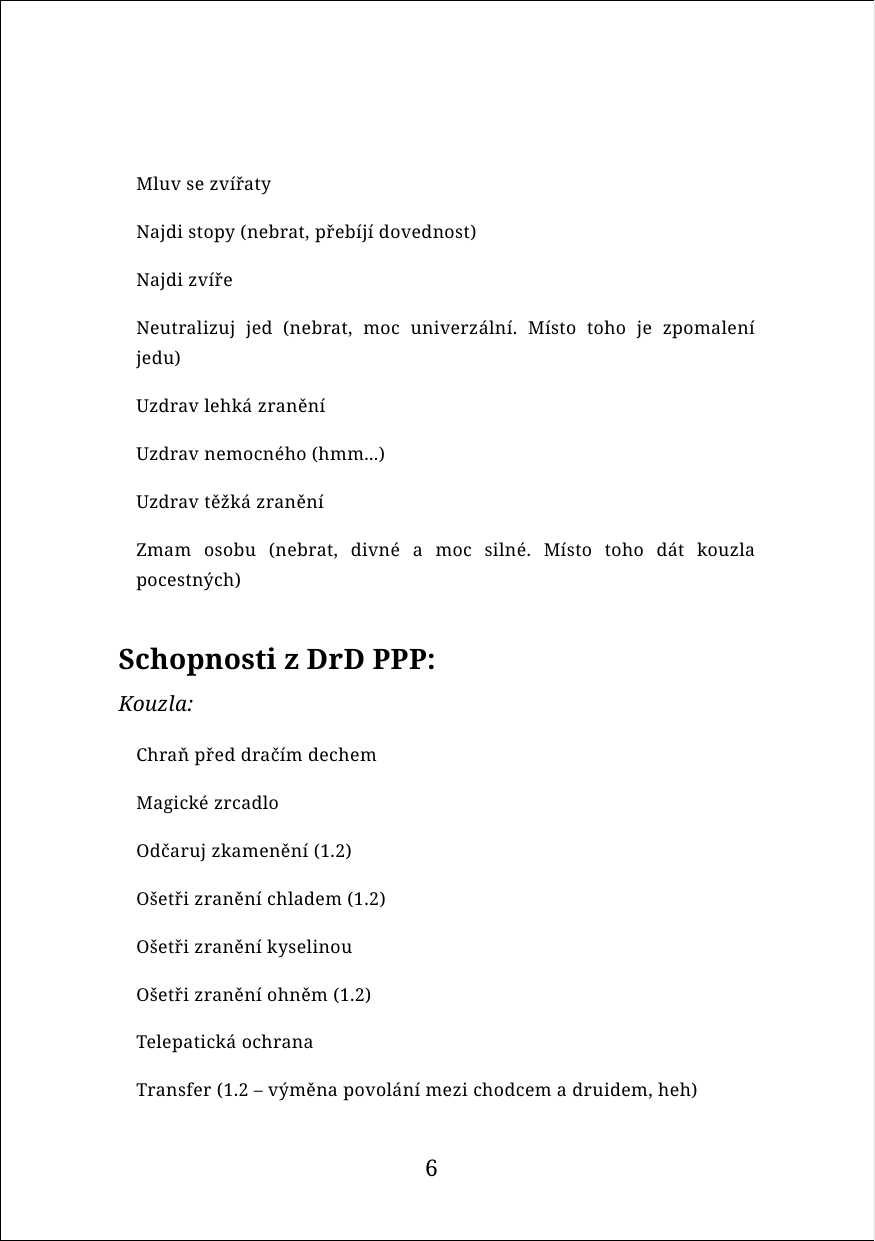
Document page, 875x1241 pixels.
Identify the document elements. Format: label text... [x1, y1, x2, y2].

text Najdi zvíře [136, 268, 756, 292]
text Mluv se zvířaty [136, 172, 756, 196]
text Uzdrav těžká zranění [136, 489, 756, 514]
text Ošetři zranění ohněm (1.2) [136, 982, 756, 1006]
subtitle Schopnosti z DrD PPP: [118, 639, 756, 677]
text Telepatická ochrana [136, 1030, 756, 1054]
text Ošetři zranění kyselinou [136, 934, 756, 958]
text Kouzla: [118, 689, 756, 718]
text Ošetři zranění chladem (1.2) [136, 886, 756, 910]
text Odčaruj zkamenění (1.2) [136, 838, 756, 862]
text Uzdrav lehká zranění [136, 394, 756, 418]
text Neutralizuj jed (nebrat, moc univerzální. Místo toho je zpomalení jedu) [136, 316, 756, 370]
text Najdi stopy (nebrat, přebíjí dovednost) [136, 220, 756, 244]
text Chraň před dračím dechem [136, 742, 756, 767]
text Uzdrav nemocného (hmm...) [136, 442, 756, 466]
text Transfer (1.2 – výměna povolání mezi chodcem a druidem, heh) [136, 1078, 756, 1102]
text Zmam osobu (nebrat, divné a moc silné. Místo toho dát kouzla pocestných) [136, 537, 756, 592]
text Magické zrcadlo [136, 790, 756, 814]
